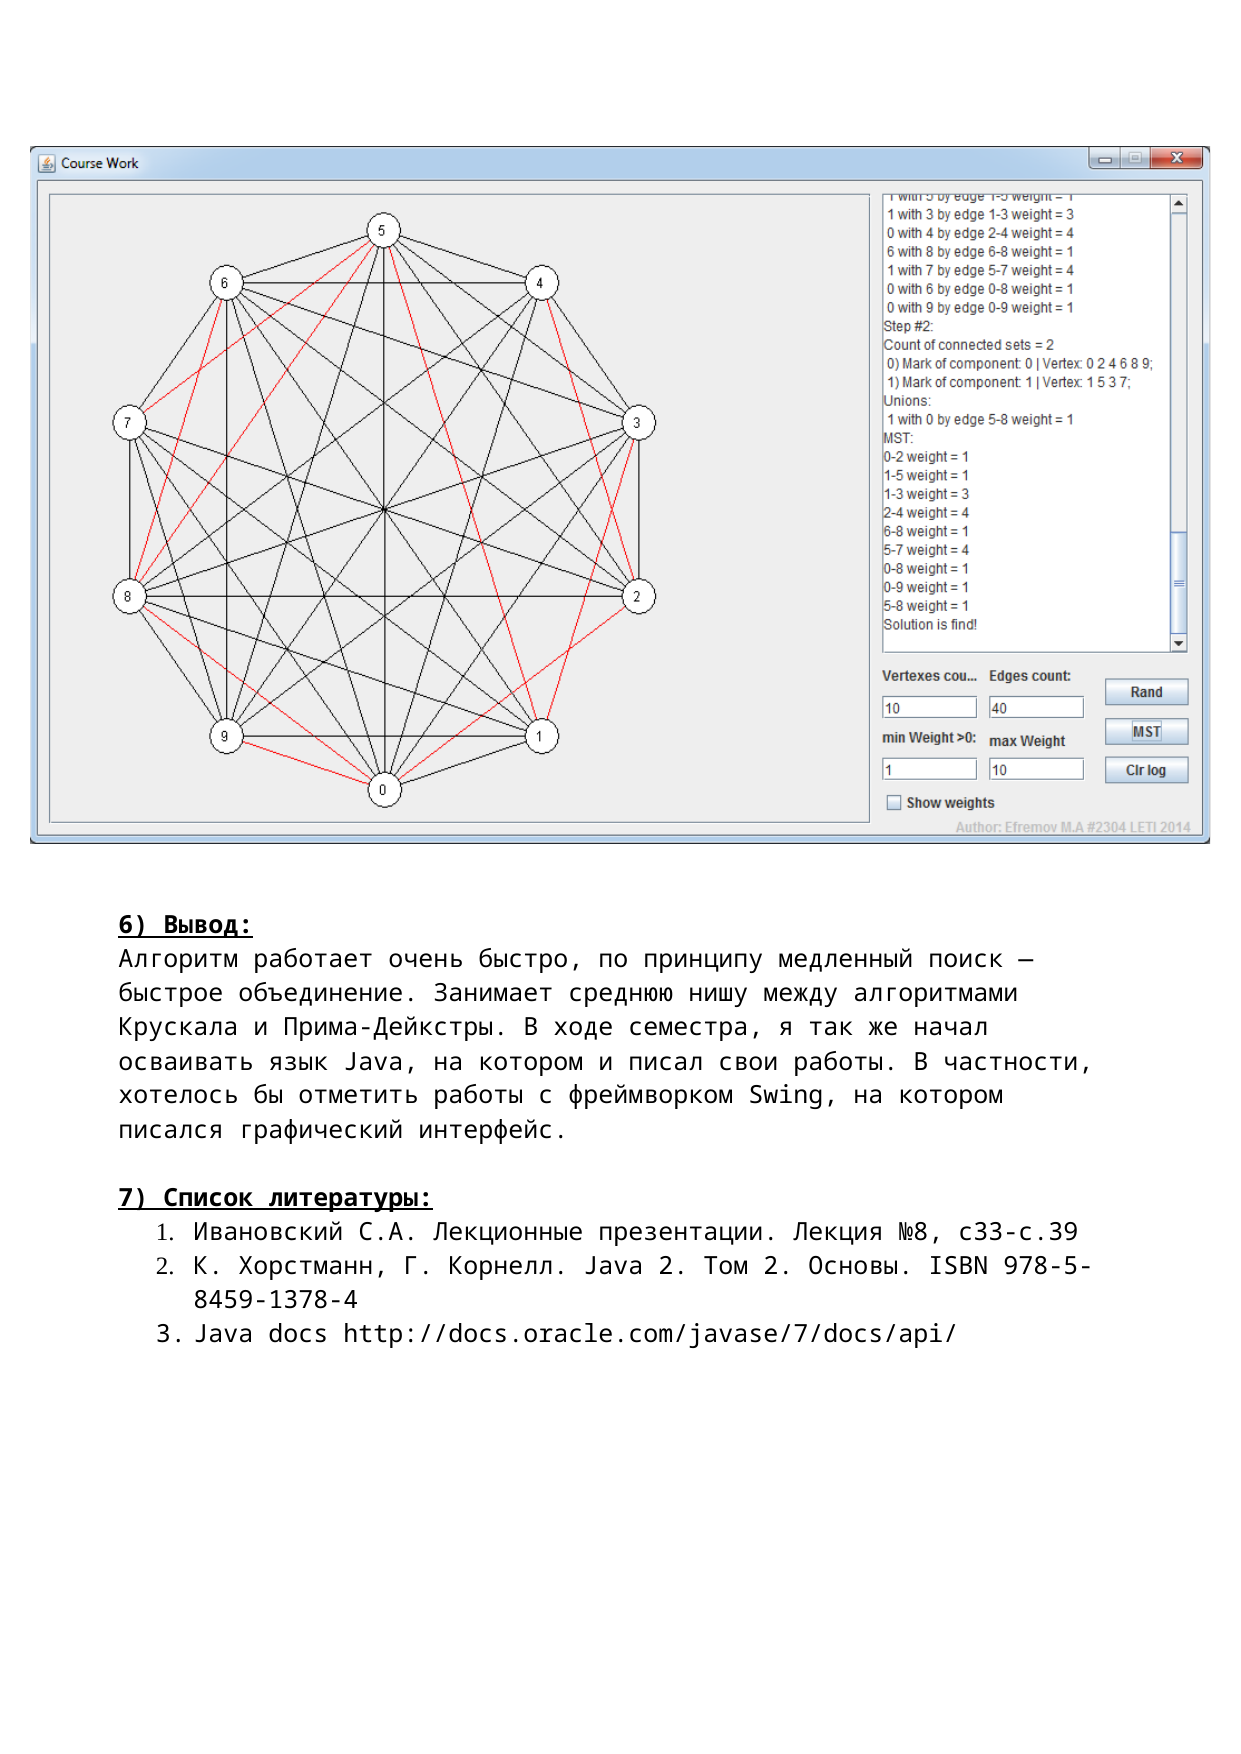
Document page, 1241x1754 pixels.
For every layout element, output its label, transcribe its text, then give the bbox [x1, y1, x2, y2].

list К. Хорстманн, Г. Корнелл. Java 2. Том 2. Основы. ISBN 978-5-8459-1378-4 [156, 1247, 1122, 1316]
list Ивановский С.А. Лекционные презентации. Лекция №8, с33-с.39 [156, 1213, 1122, 1247]
text Алгоритм работает очень быстро, по принципу медленный поиск — быстрое объединение. Занимает среднюю нишу между алгоритмами Крускала и Прима-Дейкстры. В ходе семестра, я так же начал осваивать язык Java, на котором и писал свои работы. В частности, хотелось бы отметить работы с фреймворком Swing, на котором писался графический интерфейс. [118, 941, 1122, 1145]
text 7) Список литературы: [118, 1179, 1122, 1213]
list Java docs http://docs.oracle.com/javase/7/docs/api/ [156, 1316, 1122, 1350]
text 6) Вывод: [118, 907, 1122, 941]
picture [30, 146, 1211, 844]
